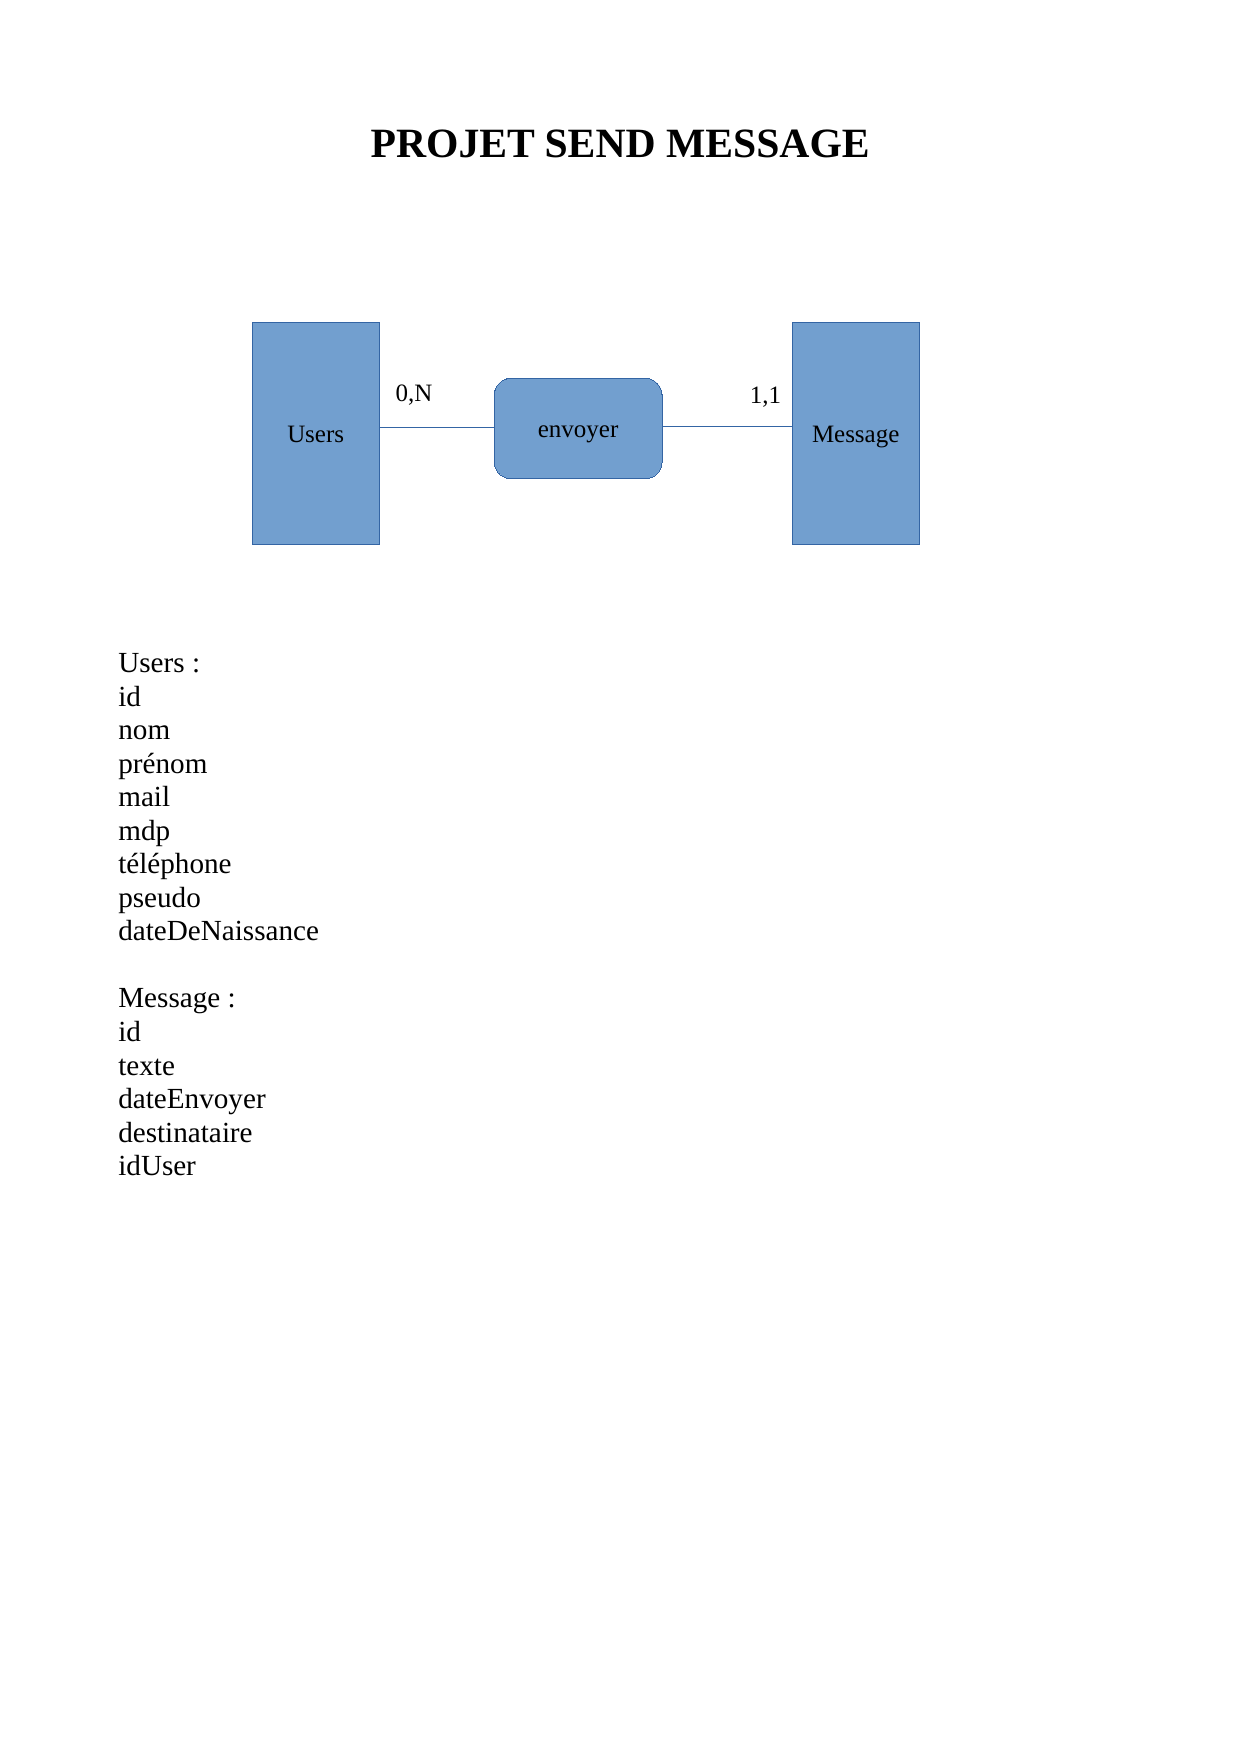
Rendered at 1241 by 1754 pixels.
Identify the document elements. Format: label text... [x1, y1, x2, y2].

text pseudo [118, 880, 1122, 913]
text idUser [118, 1148, 1122, 1182]
text nom [118, 712, 1122, 746]
text prénom [118, 746, 1122, 779]
text mdp [118, 813, 1122, 846]
text texte [118, 1048, 1122, 1081]
text mail [118, 779, 1122, 813]
text id [118, 1014, 1122, 1048]
text dateEnvoyer [118, 1081, 1122, 1115]
text PROJET SEND MESSAGE [118, 118, 1122, 166]
text id [118, 679, 1122, 712]
text téléphone [118, 846, 1122, 880]
text Users : [118, 645, 1122, 679]
text Message : [118, 981, 1122, 1014]
text dateDeNaissance [118, 913, 1122, 947]
text destinataire [118, 1115, 1122, 1148]
